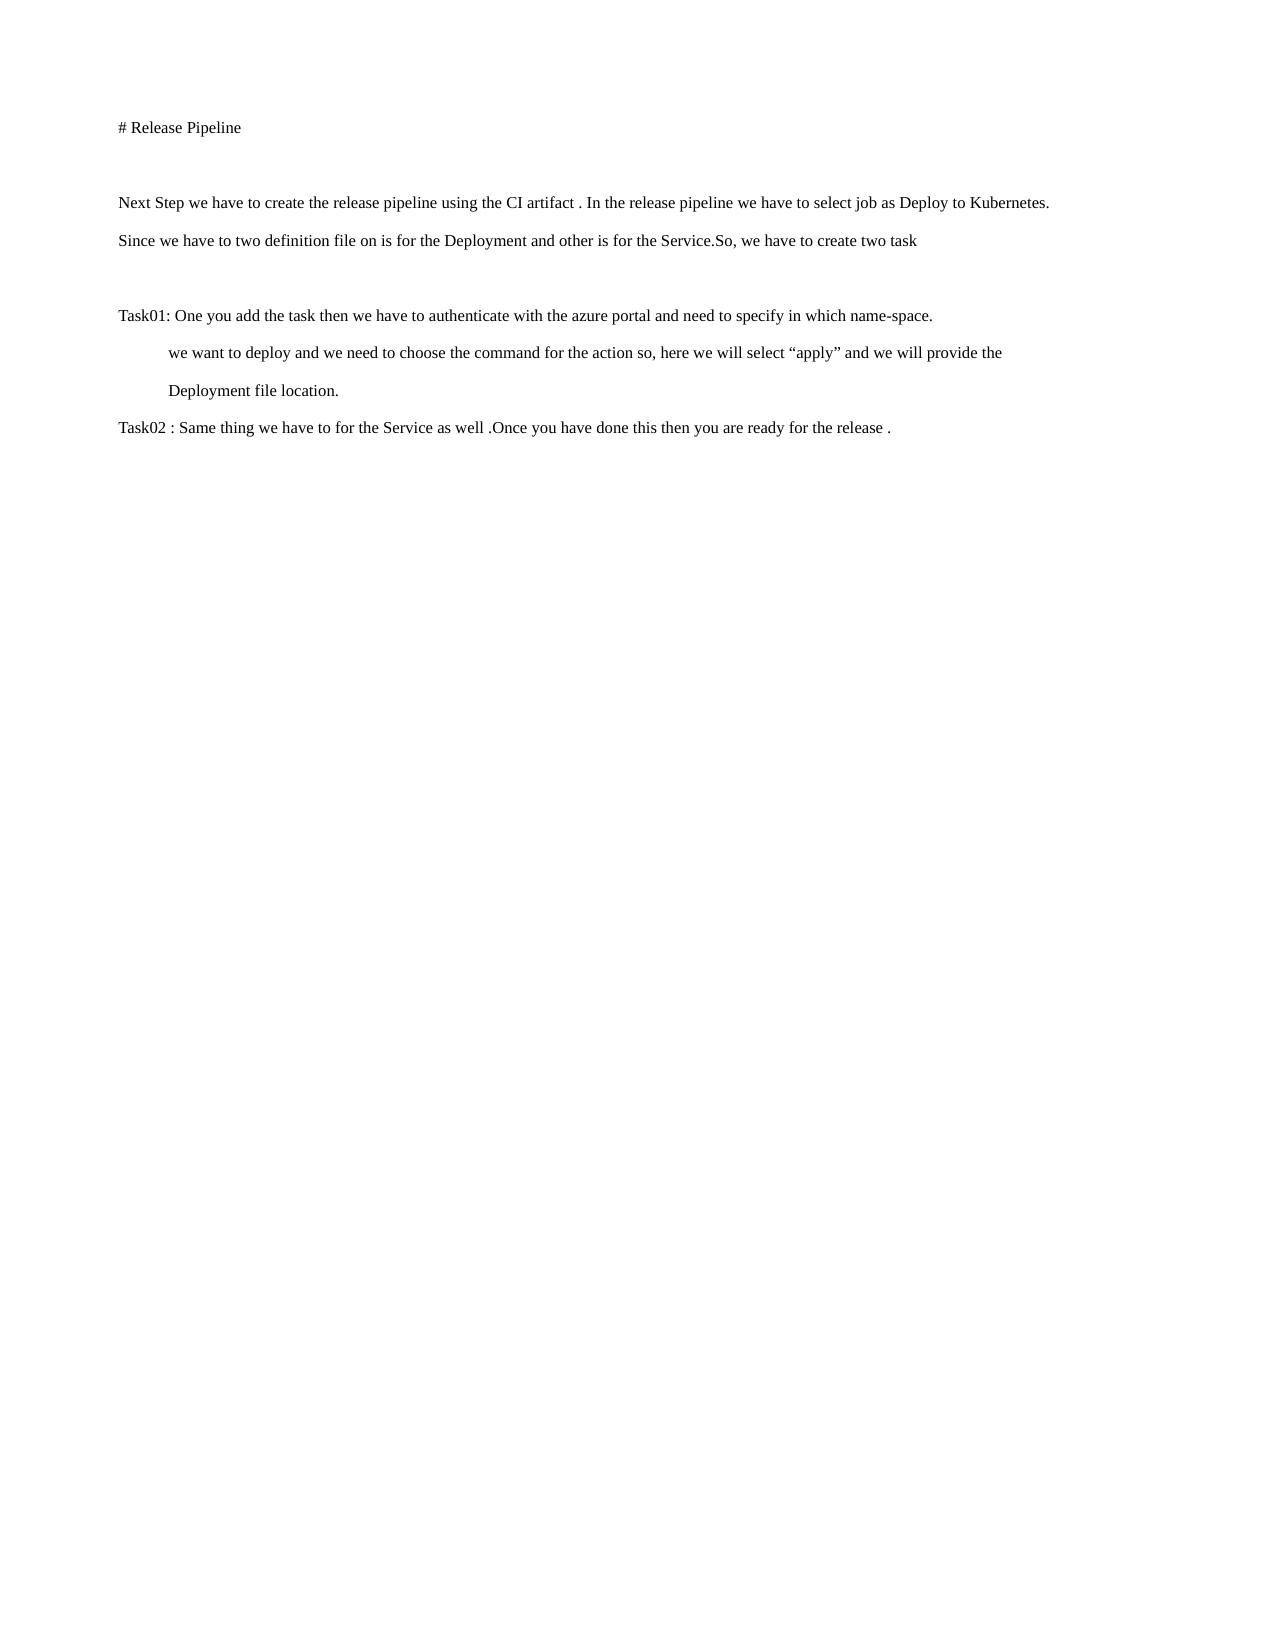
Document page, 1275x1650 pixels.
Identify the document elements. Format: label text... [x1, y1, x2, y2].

text Next Step we have to create the release pipeline using the CI artifact . In the release pipeline we have to select job as Deploy to Kubernetes. [118, 193, 1157, 212]
text # Release Pipeline [118, 118, 1157, 137]
text Task02 : Same thing we have to for the Service as well .Once you have done this then you are ready for the release . [118, 418, 1157, 437]
text Since we have to two definition file on is for the Deployment and other is for the Service.So, we have to create two task [118, 231, 1157, 250]
text Deployment file location. [118, 381, 1157, 400]
text we want to deploy and we need to choose the command for the action so, here we will select “apply” and we will provide the [118, 343, 1157, 362]
text Task01: One you add the task then we have to authenticate with the azure portal and need to specify in which name-space. [118, 306, 1157, 325]
